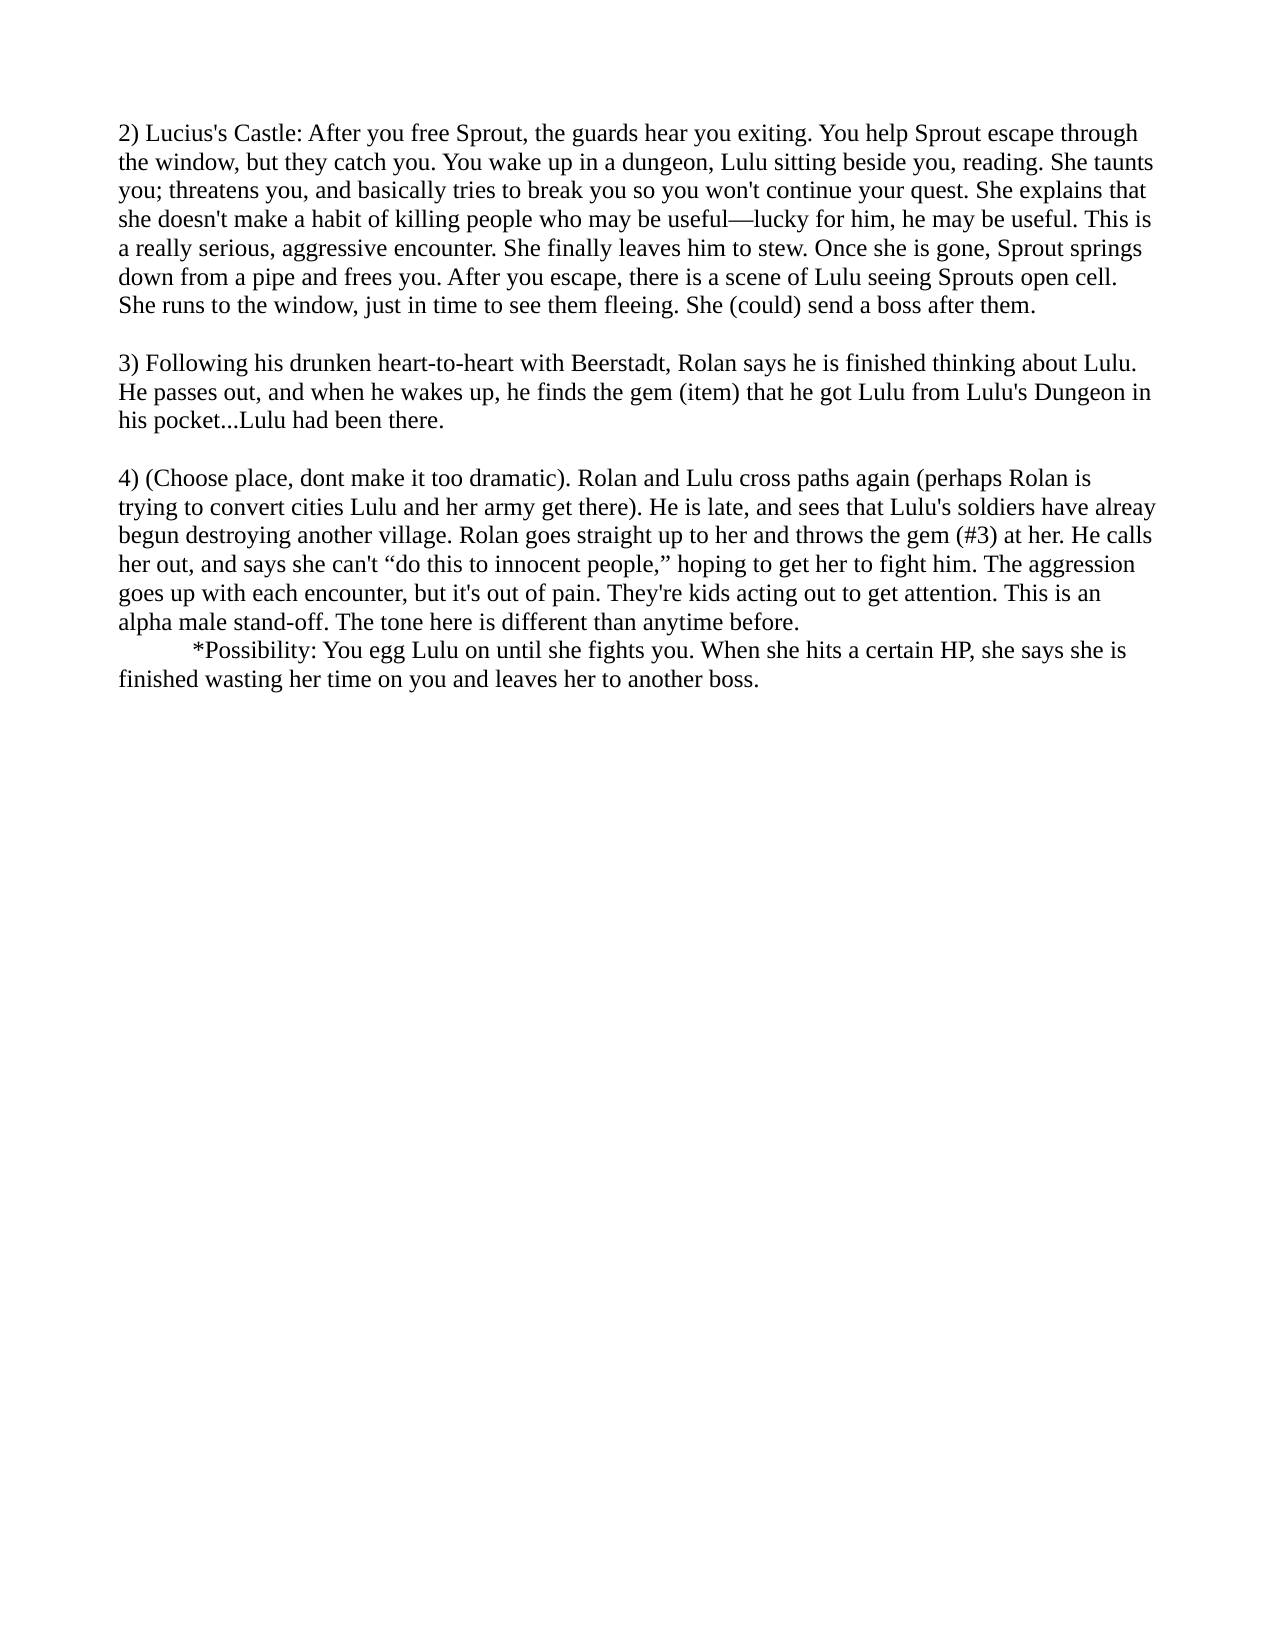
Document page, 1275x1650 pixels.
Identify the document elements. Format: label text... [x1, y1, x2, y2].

text 3) Following his drunken heart-to-heart with Beerstadt, Rolan says he is finished thinking about Lulu. He passes out, and when he wakes up, he finds the gem (item) that he got Lulu from Lulu's Dungeon in his pocket...Lulu had been there. [118, 348, 1157, 434]
text 4) (Choose place, dont make it too dramatic). Rolan and Lulu cross paths again (perhaps Rolan is trying to convert cities Lulu and her army get there). He is late, and sees that Lulu's soldiers have alreay begun destroying another village. Rolan goes straight up to her and throws the gem (#3) at her. He calls her out, and says she can't “do this to innocent people,” hoping to get her to fight him. The aggression goes up with each encounter, but it's out of pain. They're kids acting out to get attention. This is an alpha male stand-off. The tone here is different than anytime before. [118, 463, 1157, 636]
text 2) Lucius's Castle: After you free Sprout, the guards hear you exiting. You help Sprout escape through the window, but they catch you. You wake up in a dungeon, Lulu sitting beside you, reading. She taunts you; threatens you, and basically tries to break you so you won't continue your quest. She explains that she doesn't make a habit of killing people who may be useful—lucky for him, he may be useful. This is a really serious, aggressive encounter. She finally leaves him to stew. Once she is gone, Sprout springs down from a pipe and frees you. After you escape, there is a scene of Lulu seeing Sprouts open cell. She runs to the window, just in time to see them fleeing. She (could) send a boss after them. [118, 118, 1157, 319]
text *Possibility: You egg Lulu on until she fights you. When she hits a certain HP, she says she is finished wasting her time on you and leaves her to another boss. [118, 636, 1157, 693]
